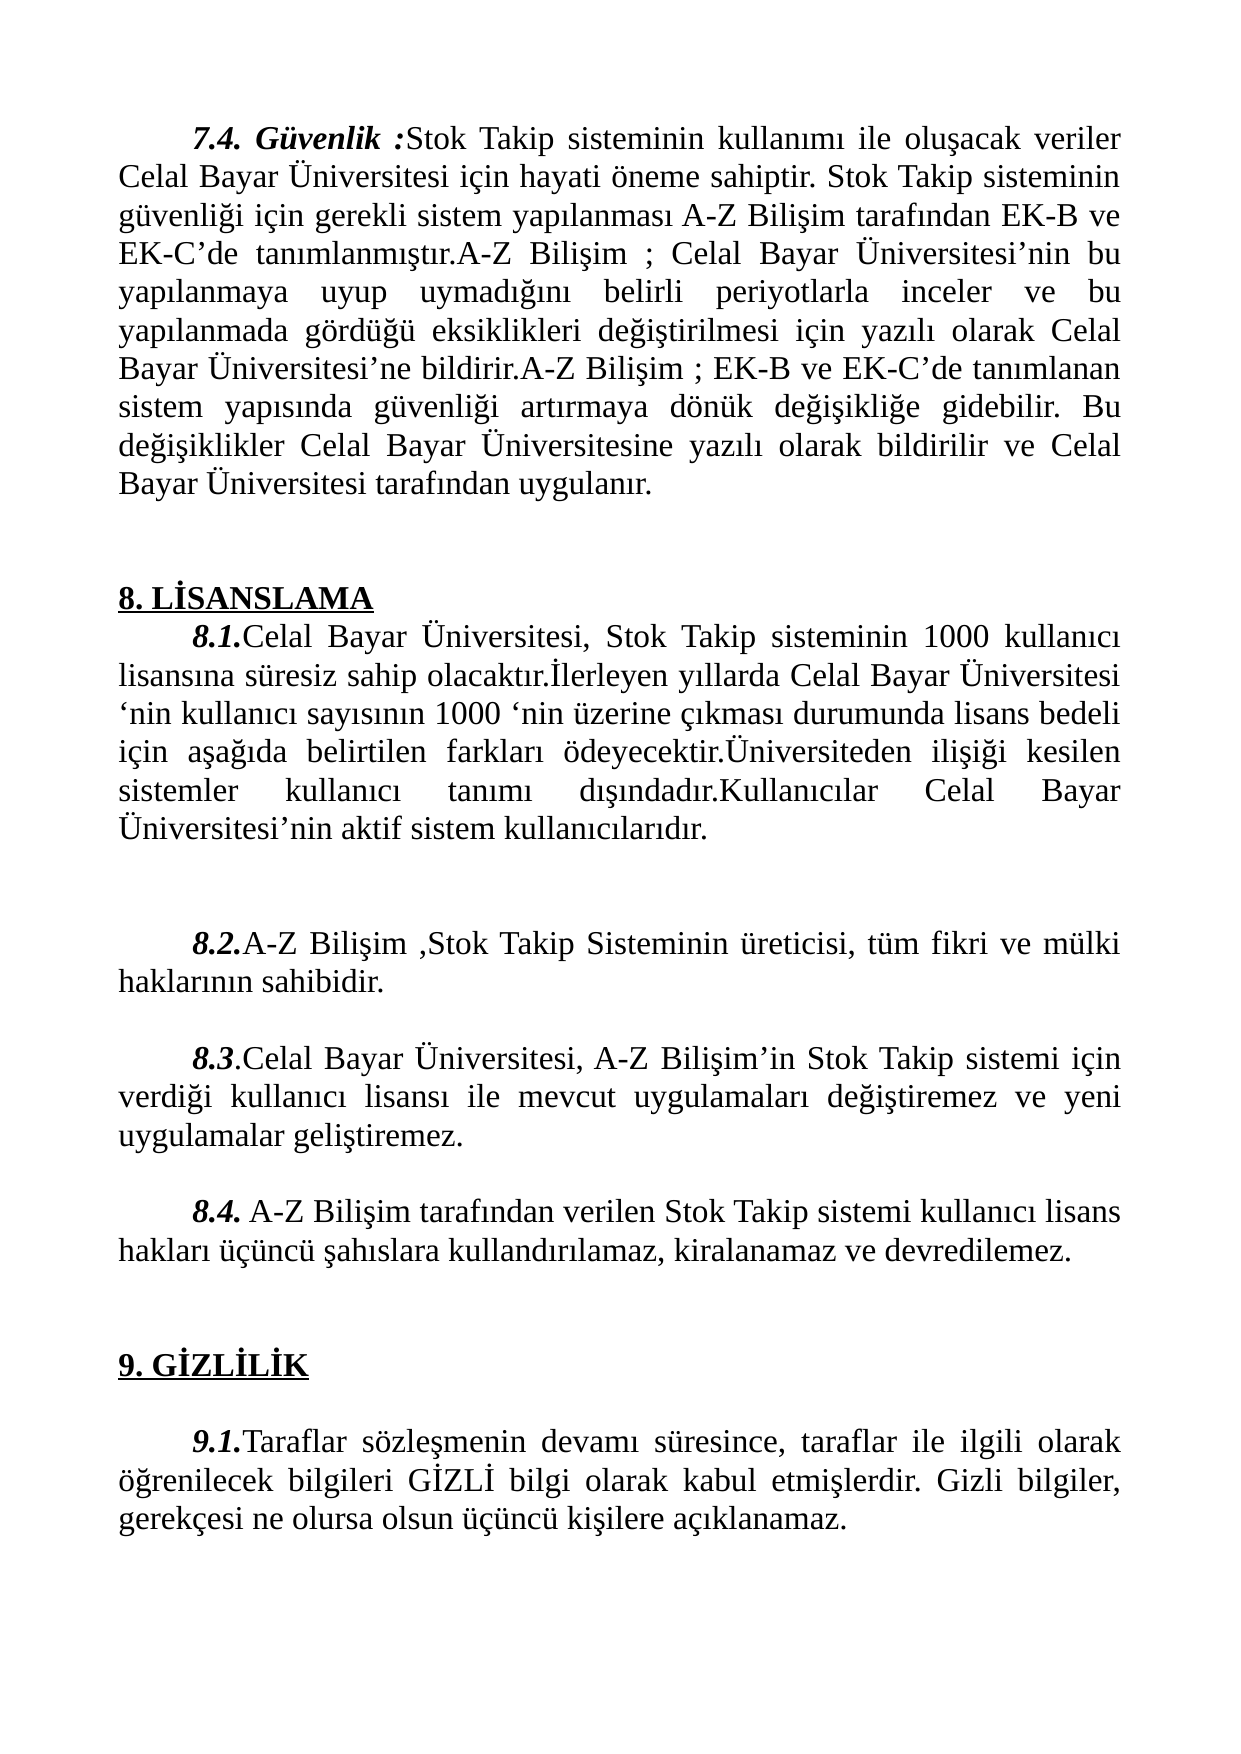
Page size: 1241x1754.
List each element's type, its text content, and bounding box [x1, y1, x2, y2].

text 7.4. Güvenlik :Stok Takip sisteminin kullanımı ile oluşacak veriler Celal Bayar Üniversitesi için hayati öneme sahiptir. Stok Takip sisteminin güvenliği için gerekli sistem yapılanması A-Z Bilişim tarafından EK-B ve EK-C’de tanımlanmıştır.A-Z Bilişim ; Celal Bayar Üniversitesi’nin bu yapılanmaya uyup uymadığını belirli periyotlarla inceler ve bu yapılanmada gördüğü eksiklikleri değiştirilmesi için yazılı olarak Celal Bayar Üniversitesi’ne bildirir.A-Z Bilişim ; EK-B ve EK-C’de tanımlanan sistem yapısında güvenliği artırmaya dönük değişikliğe gidebilir. Bu değişiklikler Celal Bayar Üniversitesine yazılı olarak bildirilir ve Celal Bayar Üniversitesi tarafından uygulanır. [118, 118, 1122, 501]
text 8.4. A-Z Bilişim tarafından verilen Stok Takip sistemi kullanıcı lisans hakları üçüncü şahıslara kullandırılamaz, kiralanamaz ve devredilemez. [118, 1191, 1122, 1268]
text 8.3.Celal Bayar Üniversitesi, A-Z Bilişim’in Stok Takip sistemi için verdiği kullanıcı lisansı ile mevcut uygulamaları değiştiremez ve yeni uygulamalar geliştiremez. [118, 1038, 1122, 1153]
text 8. LİSANSLAMA [118, 578, 1122, 616]
text 8.2.A-Z Bilişim ,Stok Takip Sisteminin üreticisi, tüm fikri ve mülki haklarının sahibidir. [118, 923, 1122, 1000]
text 8.1.Celal Bayar Üniversitesi, Stok Takip sisteminin 1000 kullanıcı lisansına süresiz sahip olacaktır.İlerleyen yıllarda Celal Bayar Üniversitesi ‘nin kullanıcı sayısının 1000 ‘nin üzerine çıkması durumunda lisans bedeli için aşağıda belirtilen farkları ödeyecektir.Üniversiteden ilişiği kesilen sistemler kullanıcı tanımı dışındadır.Kullanıcılar Celal Bayar Üniversitesi’nin aktif sistem kullanıcılarıdır. [118, 616, 1122, 846]
text 9. GİZLİLİK [118, 1345, 1122, 1383]
text 9.1.Taraflar sözleşmenin devamı süresince, taraflar ile ilgili olarak öğrenilecek bilgileri GİZLİ bilgi olarak kabul etmişlerdir. Gizli bilgiler, gerekçesi ne olursa olsun üçüncü kişilere açıklanamaz. [118, 1421, 1122, 1536]
